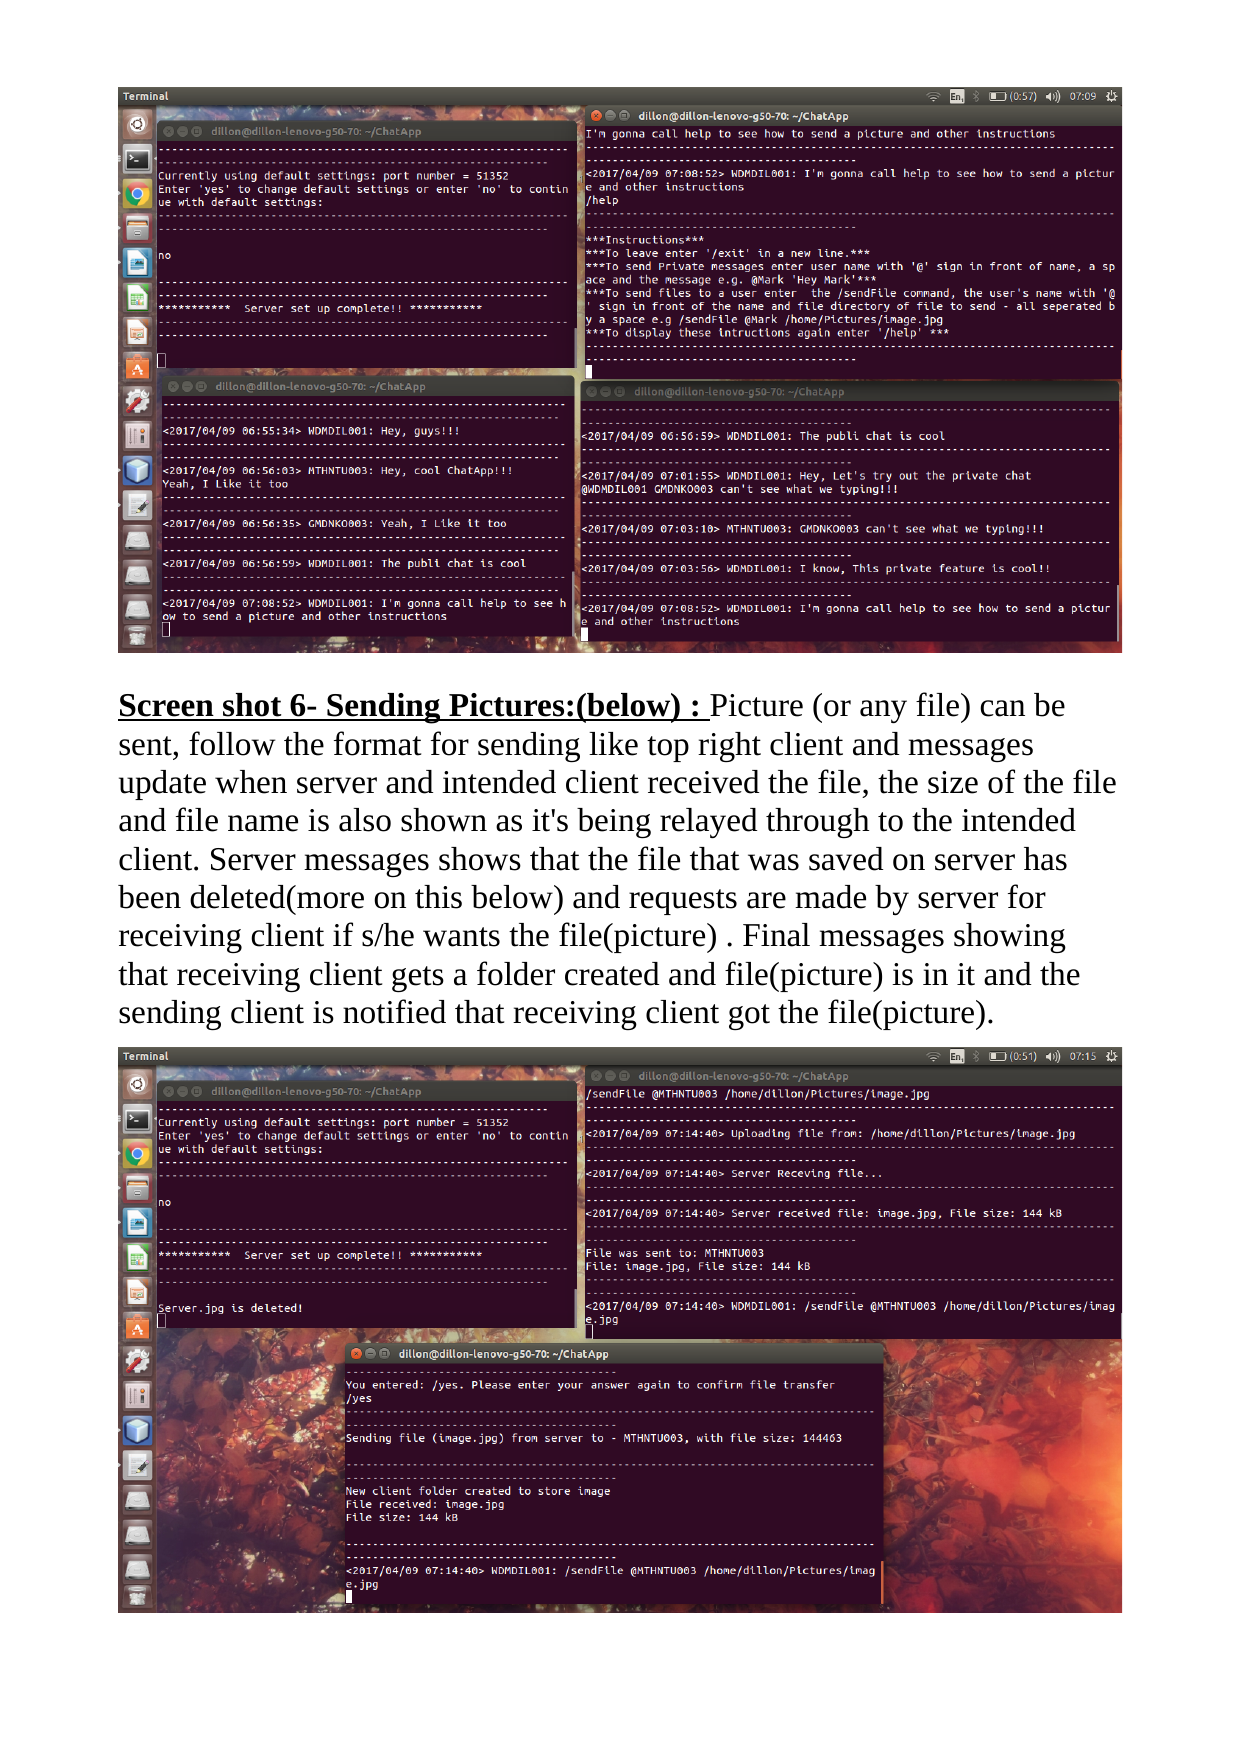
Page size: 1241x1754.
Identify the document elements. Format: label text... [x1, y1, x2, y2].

picture [118, 1047, 1123, 1613]
text Screen shot 6- Sending Pictures:(below) : Picture (or any file) can be sent, follow the format for sending like top right client and messages update when server and intended client received the file, the size of the file and file name is also shown as it's being relayed through to the intended client. Server messages shows that the file that was saved on server has been deleted(more on this below) and requests are made by server for receiving client if s/he wants the file(picture) . Final messages showing that receiving client gets a folder created and file(picture) is in it and the sending client is notified that receiving client got the file(picture). [118, 686, 1122, 1031]
picture [118, 87, 1123, 653]
